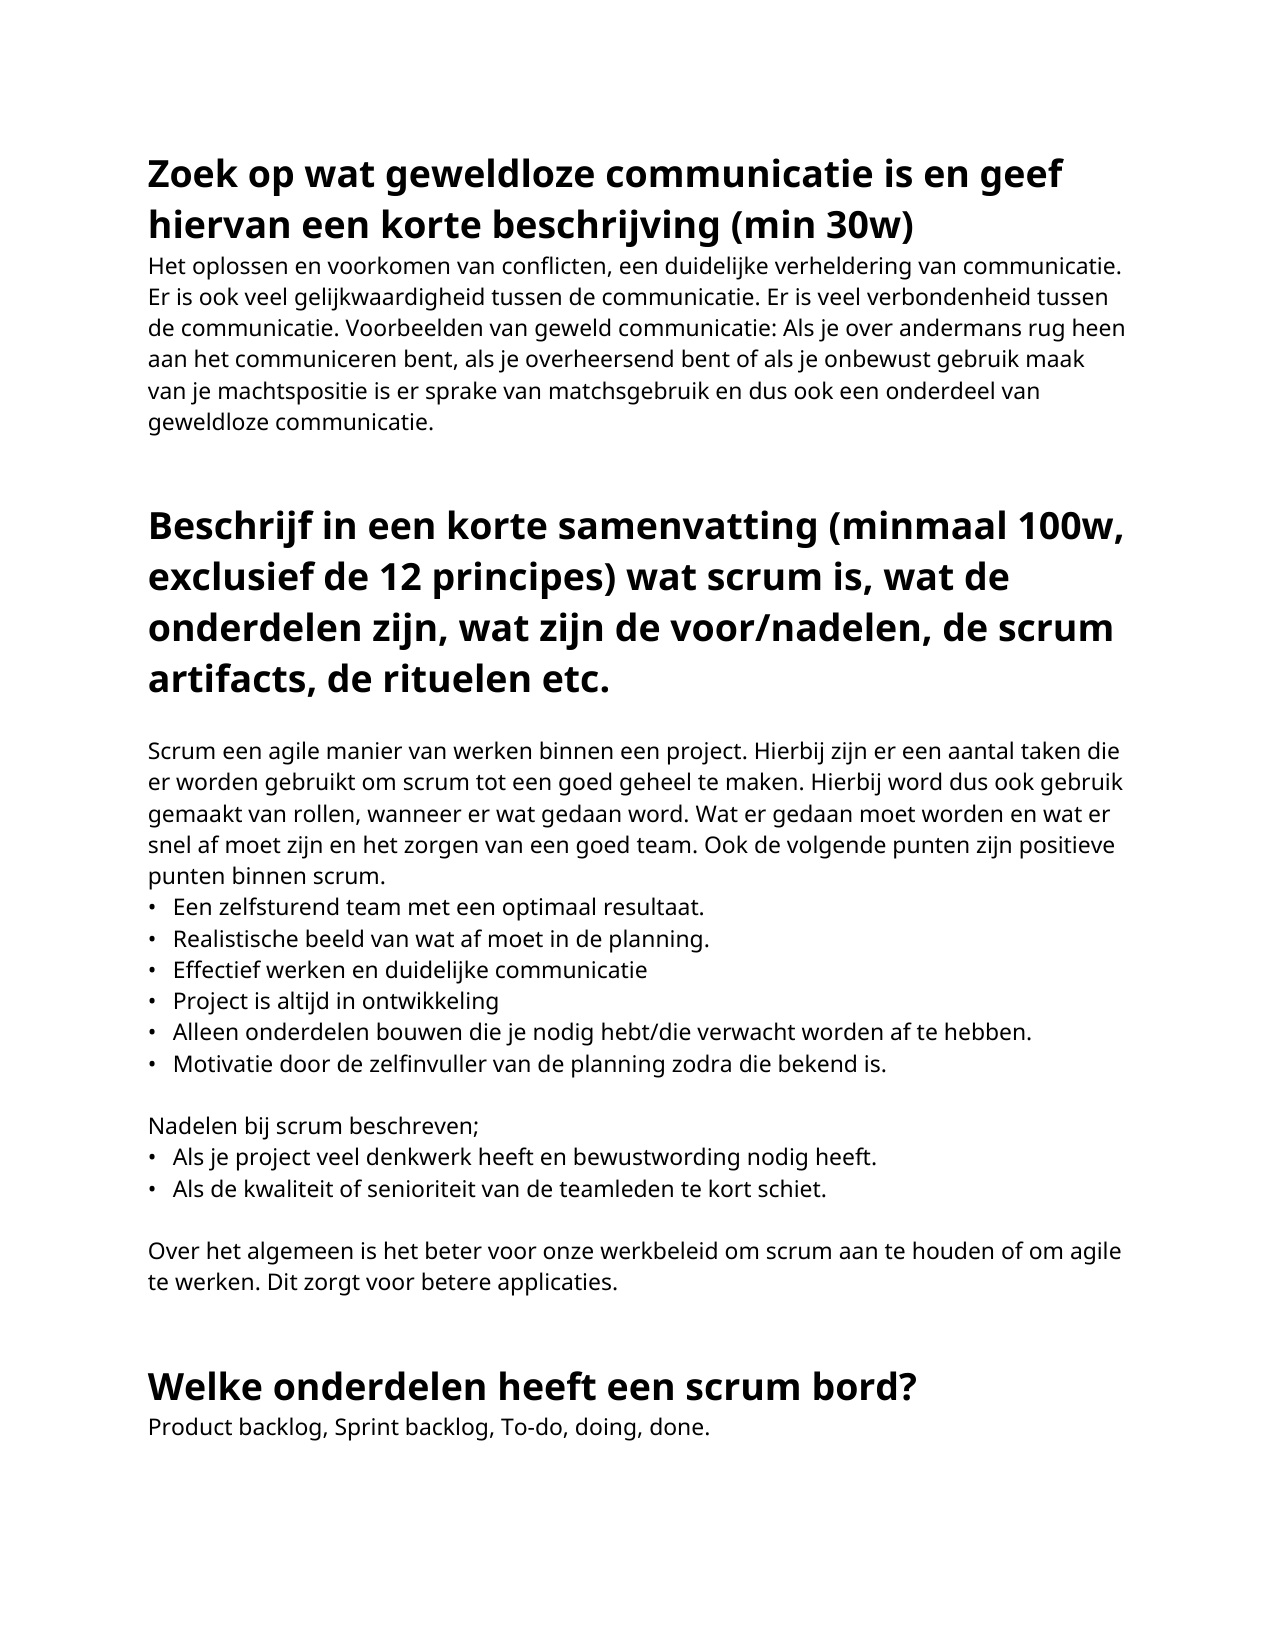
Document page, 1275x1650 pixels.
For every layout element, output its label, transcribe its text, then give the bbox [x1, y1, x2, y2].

text Beschrijf in een korte samenvatting (minmaal 100w, exclusief de 12 principes) wat scrum is, wat de onderdelen zijn, wat zijn de voor/nadelen, de scrum artifacts, de rituelen etc. [148, 500, 1127, 704]
text Over het algemeen is het beter voor onze werkbeleid om scrum aan te houden of om agile te werken. Dit zorgt voor betere applicaties. [148, 1235, 1127, 1298]
text Het oplossen en voorkomen van conflicten, een duidelijke verheldering van communicatie. Er is ook veel gelijkwaardigheid tussen de communicatie. Er is veel verbondenheid tussen de communicatie. Voorbeelden van geweld communicatie: Als je over andermans rug heen aan het communiceren bent, als je overheersend bent of als je onbewust gebruik maak van je machtspositie is er sprake van matchsgebruik en dus ook een onderdeel van geweldloze communicatie. [148, 250, 1127, 437]
list Als je project veel denkwerk heeft en bewustwording nodig heeft. [148, 1141, 1127, 1173]
text Nadelen bij scrum beschreven; [148, 1110, 1127, 1141]
text Zoek op wat geweldloze communicatie is en geef hiervan een korte beschrijving (min 30w) [148, 148, 1127, 250]
list Motivatie door de zelfinvuller van de planning zodra die bekend is. [148, 1048, 1127, 1079]
list Effectief werken en duidelijke communicatie [148, 954, 1127, 985]
list Project is altijd in ontwikkeling [148, 985, 1127, 1016]
list Realistische beeld van wat af moet in de planning. [148, 923, 1127, 954]
text Scrum een agile manier van werken binnen een project. Hierbij zijn er een aantal taken die er worden gebruikt om scrum tot een goed geheel te maken. Hierbij word dus ook gebruik gemaakt van rollen, wanneer er wat gedaan word. Wat er gedaan moet worden en wat er snel af moet zijn en het zorgen van een goed team. Ook de volgende punten zijn positieve punten binnen scrum. [148, 735, 1127, 891]
text Product backlog, Sprint backlog, To-do, doing, done. [148, 1411, 1127, 1442]
text Welke onderdelen heeft een scrum bord? [148, 1360, 1127, 1411]
list Een zelfsturend team met een optimaal resultaat. [148, 891, 1127, 923]
list Alleen onderdelen bouwen die je nodig hebt/die verwacht worden af te hebben. [148, 1016, 1127, 1048]
list Als de kwaliteit of senioriteit van de teamleden te kort schiet. [148, 1173, 1127, 1204]
